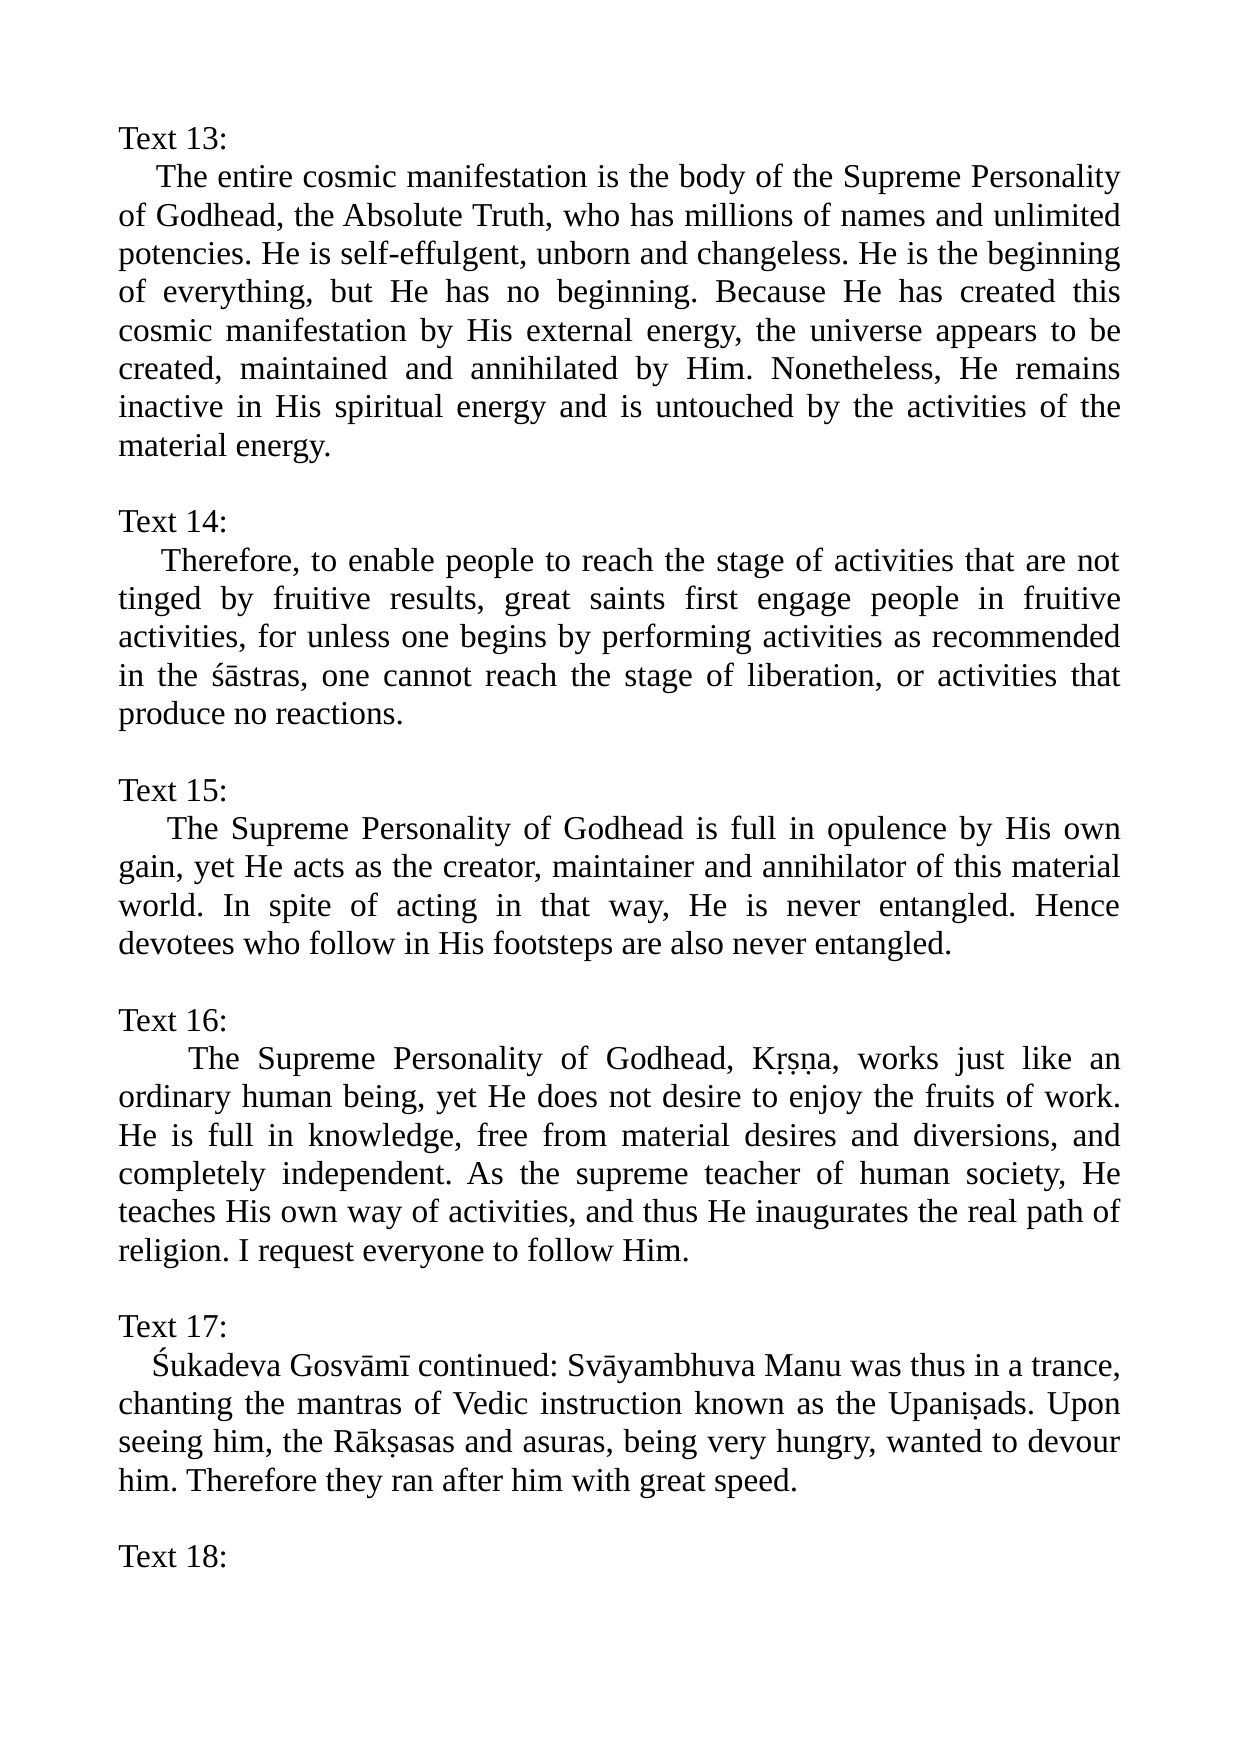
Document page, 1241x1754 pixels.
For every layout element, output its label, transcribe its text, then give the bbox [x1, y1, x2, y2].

text Text 17: [118, 1306, 1122, 1345]
text Text 13: [118, 118, 1122, 156]
text Therefore, to enable people to reach the stage of activities that are not tinged by fruitive results, great saints first engage people in fruitive activities, for unless one begins by performing activities as recommended in the śāstras, one cannot reach the stage of liberation, or activities that produce no reactions. [118, 540, 1122, 731]
text Śukadeva Gosvāmī continued: Svāyambhuva Manu was thus in a trance, chanting the mantras of Vedic instruction known as the Upaniṣads. Upon seeing him, the Rākṣasas and asuras, being very hungry, wanted to devour him. Therefore they ran after him with great speed. [118, 1345, 1122, 1498]
text Text 16: [118, 1000, 1122, 1038]
text The entire cosmic manifestation is the body of the Supreme Personality of Godhead, the Absolute Truth, who has millions of names and unlimited potencies. He is self-effulgent, unborn and changeless. He is the beginning of everything, but He has no beginning. Because He has created this cosmic manifestation by His external energy, the universe appears to be created, maintained and annihilated by Him. Nonetheless, He remains inactive in His spiritual energy and is untouched by the activities of the material energy. [118, 156, 1122, 463]
text The Supreme Personality of Godhead, Kṛṣṇa, works just like an ordinary human being, yet He does not desire to enjoy the fruits of work. He is full in knowledge, free from material desires and diversions, and completely independent. As the supreme teacher of human society, He teaches His own way of activities, and thus He inaugurates the real path of religion. I request everyone to follow Him. [118, 1038, 1122, 1268]
text Text 14: [118, 501, 1122, 540]
text The Supreme Personality of Godhead is full in opulence by His own gain, yet He acts as the creator, maintainer and annihilator of this material world. In spite of acting in that way, He is never entangled. Hence devotees who follow in His footsteps are also never entangled. [118, 808, 1122, 961]
text Text 15: [118, 770, 1122, 808]
text Text 18: [118, 1536, 1122, 1575]
